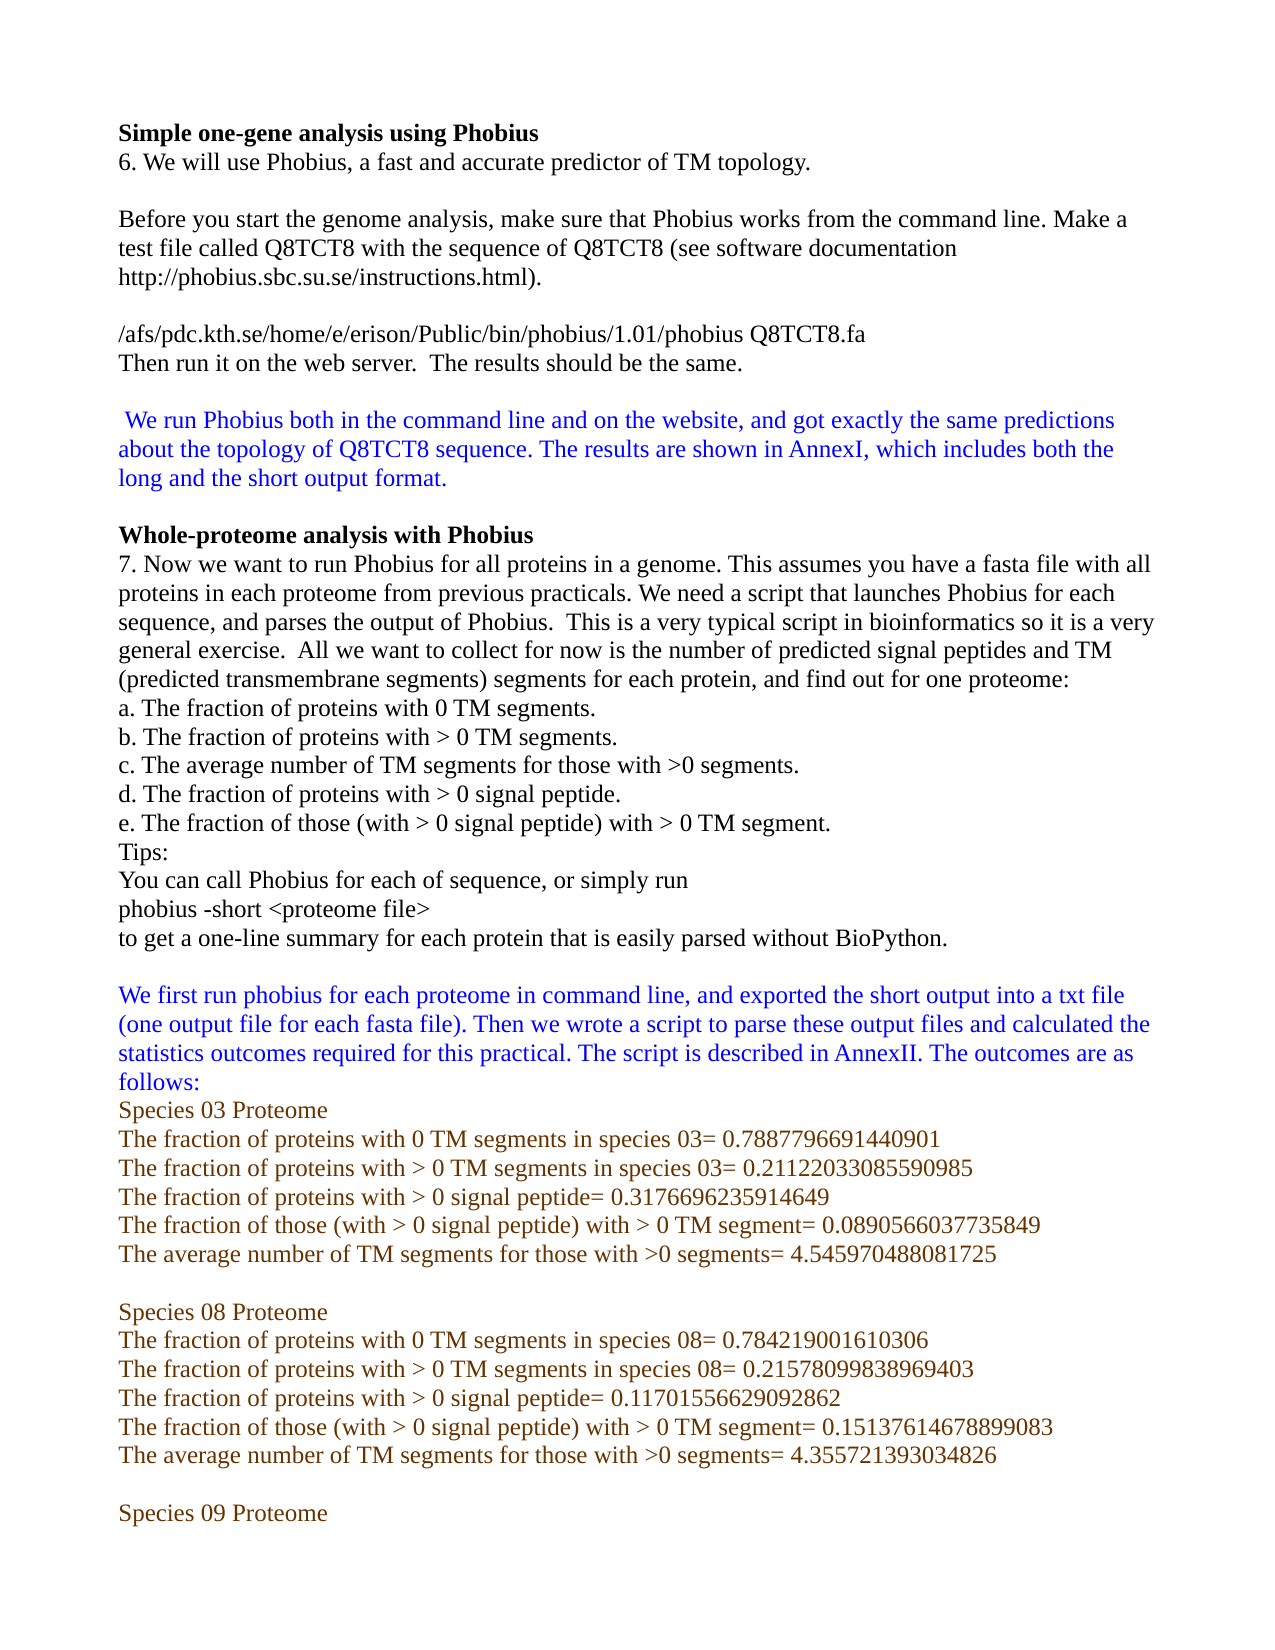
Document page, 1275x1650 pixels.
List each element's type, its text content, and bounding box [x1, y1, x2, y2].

text Before you start the genome analysis, make sure that Phobius works from the command line. Make a test file called Q8TCT8 with the sequence of Q8TCT8 (see software documentation http://phobius.sbc.su.se/instructions.html). [118, 204, 1157, 291]
text We run Phobius both in the command line and on the website, and got exactly the same predictions about the topology of Q8TCT8 sequence. The results are shown in AnnexI, which includes both the long and the short output format. [118, 406, 1157, 492]
text The average number of TM segments for those with >0 segments= 4.355721393034826 [118, 1441, 1157, 1469]
text The average number of TM segments for those with >0 segments= 4.545970488081725 [118, 1239, 1157, 1268]
text We first run phobius for each proteome in command line, and exported the short output into a txt file (one output file for each fasta file). Then we wrote a script to parse these output files and calculated the statistics outcomes required for this practical. The script is described in AnnexII. The outcomes are as follows: [118, 981, 1157, 1096]
text Whole-proteome analysis with Phobius [118, 521, 1157, 549]
text Tips: [118, 837, 1157, 866]
text Then run it on the web server. The results should be the same. [118, 348, 1157, 377]
text Species 09 Proteome [118, 1498, 1157, 1527]
text The fraction of proteins with 0 TM segments in species 03= 0.7887796691440901 [118, 1124, 1157, 1153]
text The fraction of those (with > 0 signal peptide) with > 0 TM segment= 0.0890566037735849 [118, 1211, 1157, 1239]
text 7. Now we want to run Phobius for all proteins in a genome. This assumes you have a fasta file with all proteins in each proteome from previous practicals. We need a script that launches Phobius for each sequence, and parses the output of Phobius. This is a very typical script in bioinformatics so it is a very general exercise. All we want to collect for now is the number of predicted signal peptides and TM (predicted transmembrane segments) segments for each protein, and find out for one proteome: [118, 549, 1157, 693]
text The fraction of those (with > 0 signal peptide) with > 0 TM segment= 0.15137614678899083 [118, 1412, 1157, 1441]
text b. The fraction of proteins with > 0 TM segments. [118, 722, 1157, 751]
text d. The fraction of proteins with > 0 signal peptide. [118, 779, 1157, 808]
text The fraction of proteins with > 0 signal peptide= 0.3176696235914649 [118, 1182, 1157, 1211]
text c. The average number of TM segments for those with >0 segments. [118, 751, 1157, 779]
text Simple one-gene analysis using Phobius [118, 118, 1157, 147]
text Species 03 Proteome [118, 1096, 1157, 1124]
text to get a one-line summary for each protein that is easily parsed without BioPython. [118, 923, 1157, 952]
text You can call Phobius for each of sequence, or simply run [118, 866, 1157, 894]
text The fraction of proteins with > 0 TM segments in species 03= 0.21122033085590985 [118, 1153, 1157, 1182]
text e. The fraction of those (with > 0 signal peptide) with > 0 TM segment. [118, 808, 1157, 837]
text The fraction of proteins with > 0 TM segments in species 08= 0.21578099838969403 [118, 1354, 1157, 1383]
text Species 08 Proteome [118, 1297, 1157, 1326]
text /afs/pdc.kth.se/home/e/erison/Public/bin/phobius/1.01/phobius Q8TCT8.fa [118, 319, 1157, 348]
text The fraction of proteins with 0 TM segments in species 08= 0.784219001610306 [118, 1326, 1157, 1354]
text phobius -short <proteome file> [118, 894, 1157, 923]
text 6. We will use Phobius, a fast and accurate predictor of TM topology. [118, 147, 1157, 176]
text The fraction of proteins with > 0 signal peptide= 0.11701556629092862 [118, 1383, 1157, 1412]
text a. The fraction of proteins with 0 TM segments. [118, 693, 1157, 722]
